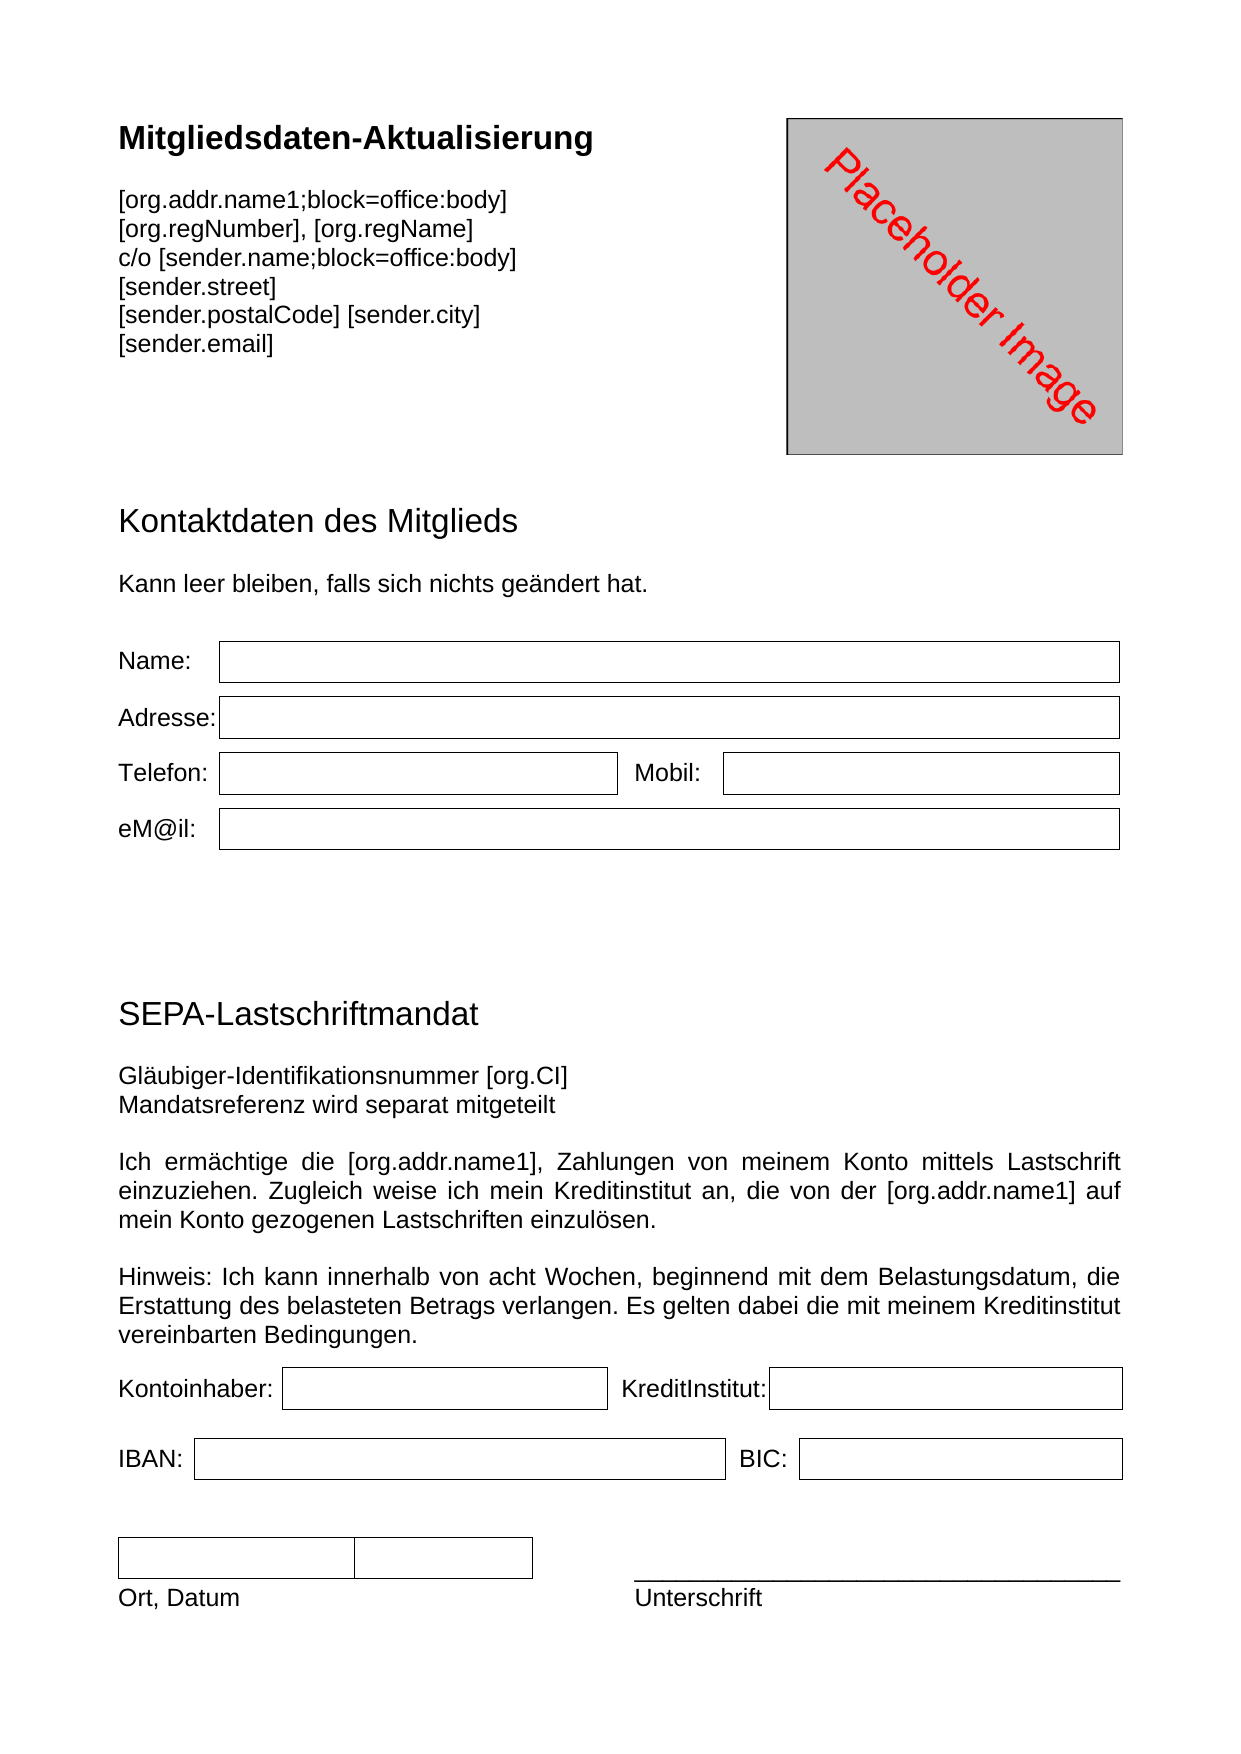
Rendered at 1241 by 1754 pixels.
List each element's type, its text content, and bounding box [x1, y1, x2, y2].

text [org.addr.name1;block=office:body] [118, 185, 786, 214]
text Unterschrift [118, 1583, 1122, 1612]
text Kontaktdaten des Mitglieds [118, 502, 1122, 540]
text Gläubiger-Identifikationsnummer [org.CI] [118, 1061, 1122, 1089]
text SEPA-Lastschriftmandat [118, 994, 1122, 1032]
text Kann leer bleiben, falls sich nichts geändert hat. [118, 569, 1122, 597]
text Mitgliedsdaten-Aktualisierung [118, 118, 786, 157]
text [sender.email] [118, 329, 786, 358]
text [org.regNumber], [org.regName] [118, 214, 786, 243]
picture [786, 118, 1123, 455]
text Mandatsreferenz wird separat mitgeteilt [118, 1089, 1122, 1118]
text [sender.street] [118, 272, 786, 300]
text Ich ermächtige die [org.addr.name1], Zahlungen von meinem Konto mittels Lastschrift einzuziehen. Zugleich weise ich mein Kreditinstitut an, die von der [org.addr.name1] auf mein Konto gezogenen Lastschriften einzulösen. [118, 1147, 1122, 1233]
text [sender.postalCode] [sender.city] [118, 300, 786, 329]
text Hinweis: Ich kann innerhalb von acht Wochen, beginnend mit dem Belastungsdatum, die Erstattung des belasteten Betrags verlangen. Es gelten dabei die mit meinem Kreditinstitut vereinbarten Bedingungen. [118, 1262, 1122, 1348]
text ___________________________________ [118, 1537, 1122, 1583]
text c/o [sender.name;block=office:body] [118, 243, 786, 272]
